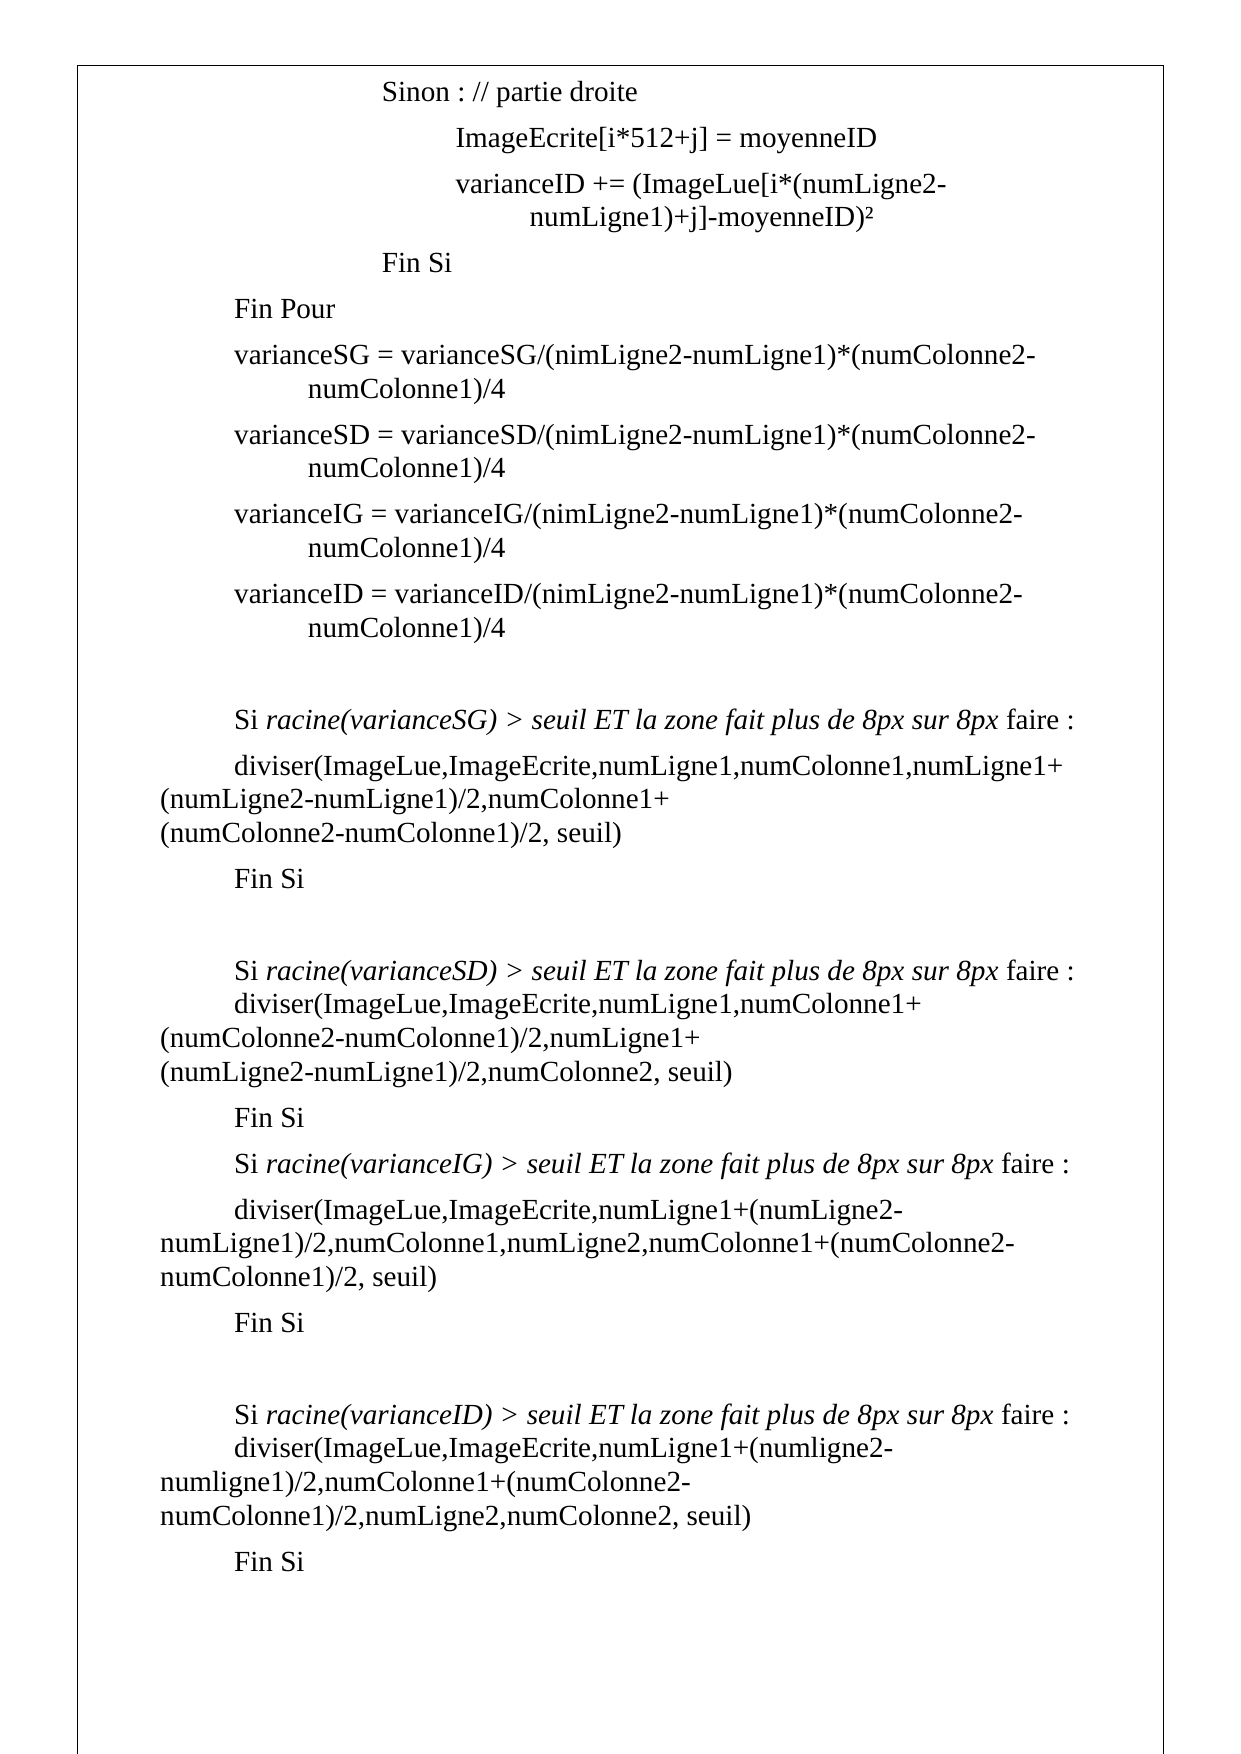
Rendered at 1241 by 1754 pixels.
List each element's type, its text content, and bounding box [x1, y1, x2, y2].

text Fin Si [86, 1305, 1154, 1338]
text Fin Si [86, 245, 1154, 279]
text Fin Si [86, 861, 1154, 894]
text varianceID = varianceID/(nimLigne2-numLigne1)*(numColonne2- numColonne1)/4 [86, 576, 1154, 643]
text Si racine(varianceSD) > seuil ET la zone fait plus de 8px sur 8px faire : [86, 953, 1154, 987]
text Fin Si [86, 1544, 1154, 1577]
text Sinon : // partie droite [86, 74, 1154, 107]
text diviser(ImageLue,ImageEcrite,numLigne1,numColonne1+ (numColonne2-numColonne1)/2,numLigne1+ (numLigne2-numLigne1)/2,numColonne2, seuil) [86, 987, 1154, 1087]
text diviser(ImageLue,ImageEcrite,numLigne1+(numLigne2- numLigne1)/2,numColonne1,numLigne2,numColonne1+(numColonne2- numColonne1)/2, seuil) [86, 1192, 1154, 1292]
text Fin Si [86, 1100, 1154, 1133]
text varianceSG = varianceSG/(nimLigne2-numLigne1)*(numColonne2- numColonne1)/4 [86, 337, 1154, 404]
text Si racine(varianceIG) > seuil ET la zone fait plus de 8px sur 8px faire : [86, 1146, 1154, 1179]
text varianceID += (ImageLue[i*(numLigne2- numLigne1)+j]-moyenneID)² [86, 166, 1154, 233]
text varianceIG = varianceIG/(nimLigne2-numLigne1)*(numColonne2- numColonne1)/4 [86, 497, 1154, 564]
text Si racine(varianceID) > seuil ET la zone fait plus de 8px sur 8px faire : [86, 1397, 1154, 1431]
text Si racine(varianceSG) > seuil ET la zone fait plus de 8px sur 8px faire : [86, 702, 1154, 735]
text varianceSD = varianceSD/(nimLigne2-numLigne1)*(numColonne2- numColonne1)/4 [86, 417, 1154, 484]
text ImageEcrite[i*512+j] = moyenneID [86, 120, 1154, 153]
text Fin Pour [86, 291, 1154, 325]
text diviser(ImageLue,ImageEcrite,numLigne1,numColonne1,numLigne1+ (numLigne2-numLigne1)/2,numColonne1+ (numColonne2-numColonne1)/2, seuil) [86, 748, 1154, 848]
text diviser(ImageLue,ImageEcrite,numLigne1+(numligne2- numligne1)/2,numColonne1+(numColonne2- numColonne1)/2,numLigne2,numColonne2, seuil) [86, 1431, 1154, 1531]
